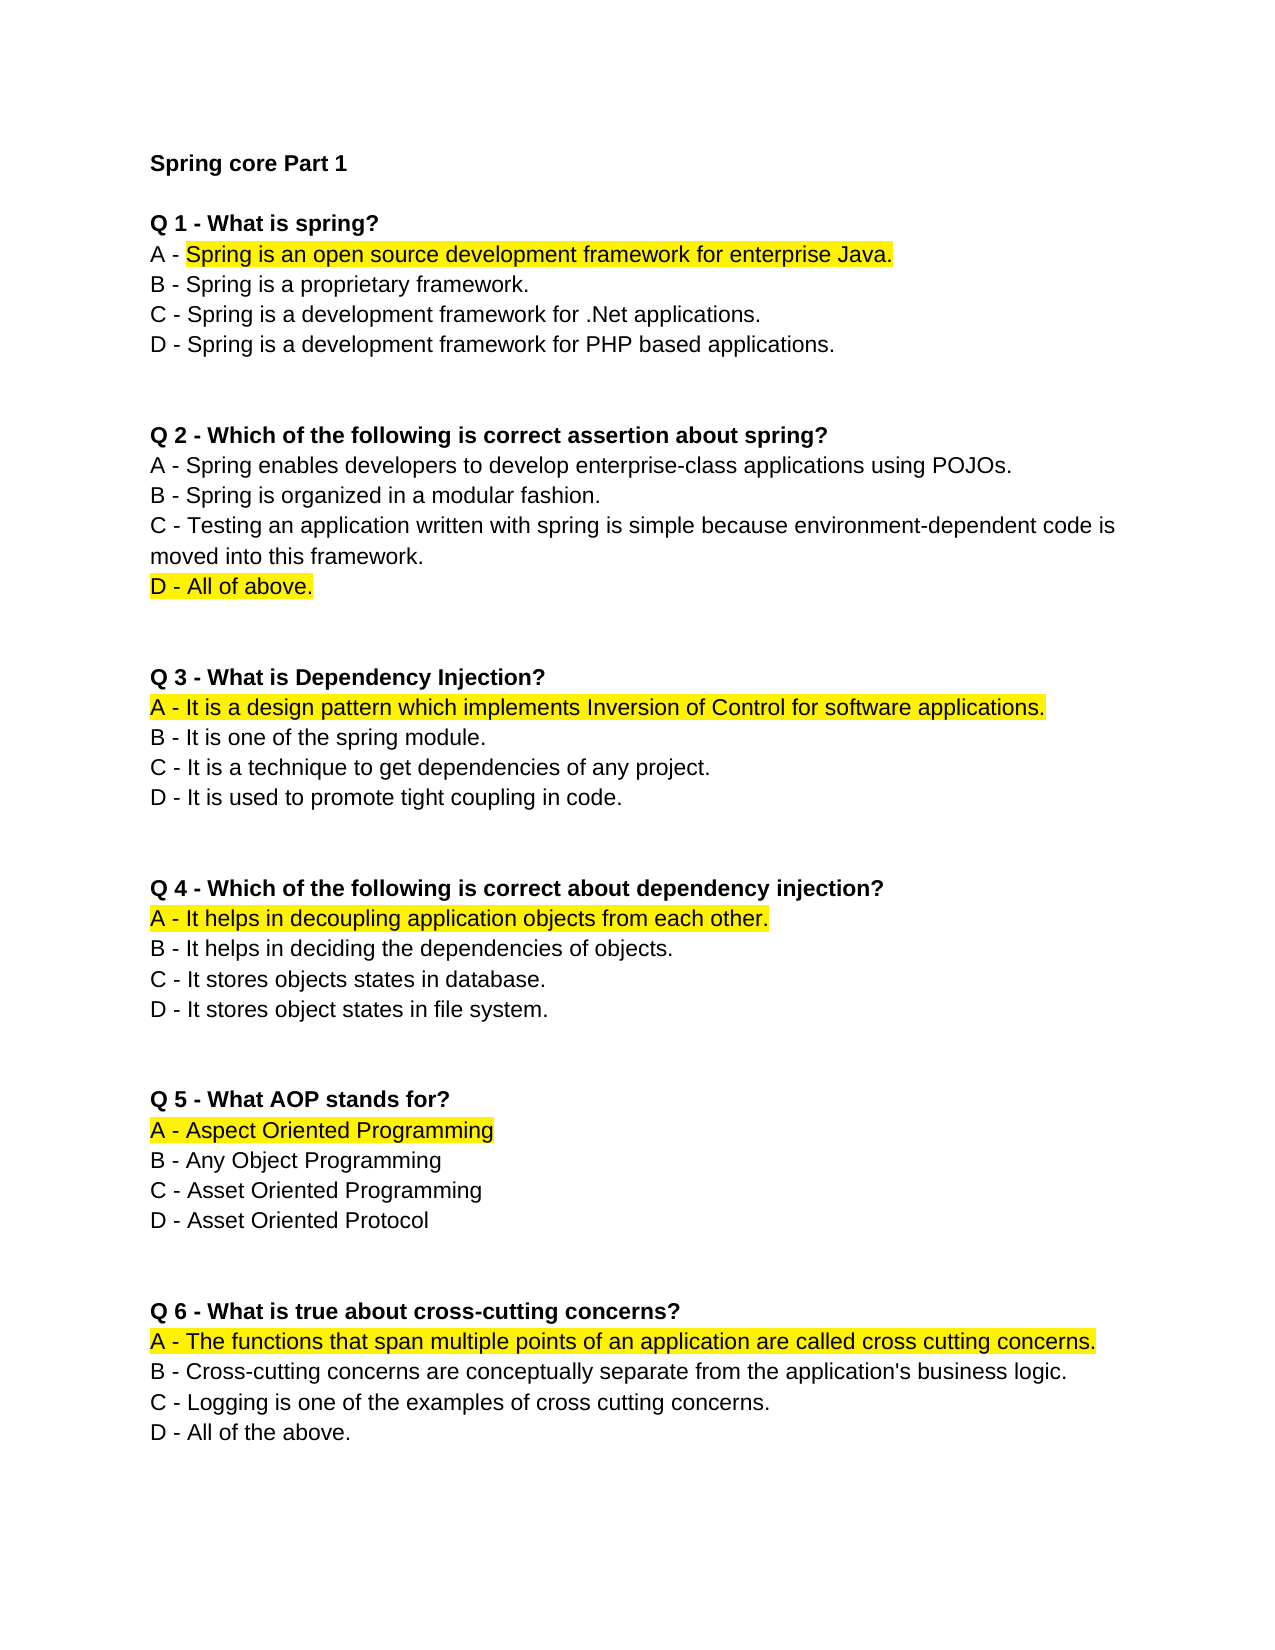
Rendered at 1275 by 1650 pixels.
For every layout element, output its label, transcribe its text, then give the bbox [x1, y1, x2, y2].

text D - Spring is a development framework for PHP based applications. [150, 331, 1125, 358]
text A - It is a design pattern which implements Inversion of Control for software applications. [150, 694, 1125, 720]
text Q 4 - Which of the following is correct about dependency injection? [150, 875, 1125, 901]
text Q 1 - What is spring? [150, 210, 1125, 237]
text C - Testing an application written with spring is simple because environment-dependent code is [150, 512, 1125, 539]
text C - Asset Oriented Programming [150, 1177, 1125, 1203]
text A - Aspect Oriented Programming [150, 1117, 1125, 1143]
text Q 3 - What is Dependency Injection? [150, 663, 1125, 690]
text A - It helps in decoupling application objects from each other. [150, 905, 1125, 932]
text B - Spring is organized in a modular fashion. [150, 482, 1125, 509]
text Spring core Part 1 [150, 150, 1125, 176]
text A - Spring enables developers to develop enterprise-class applications using POJOs. [150, 452, 1125, 478]
text Q 2 - Which of the following is correct assertion about spring? [150, 422, 1125, 448]
text Q 6 - What is true about cross-cutting concerns? [150, 1298, 1125, 1324]
text A - Spring is an open source development framework for enterprise Java. [150, 241, 1125, 267]
text D - It is used to promote tight coupling in code. [150, 784, 1125, 811]
text D - It stores object states in file system. [150, 996, 1125, 1022]
text D - Asset Oriented Protocol [150, 1207, 1125, 1234]
text B - It helps in deciding the dependencies of objects. [150, 935, 1125, 962]
text C - It is a technique to get dependencies of any project. [150, 754, 1125, 781]
text A - The functions that span multiple points of an application are called cross cutting concerns. [150, 1328, 1125, 1354]
text B - Spring is a proprietary framework. [150, 271, 1125, 297]
text B - Cross-cutting concerns are conceptually separate from the application's business logic. [150, 1358, 1125, 1385]
text D - All of the above. [150, 1419, 1125, 1445]
text C - Logging is one of the examples of cross cutting concerns. [150, 1388, 1125, 1415]
text C - Spring is a development framework for .Net applications. [150, 301, 1125, 327]
text B - Any Object Programming [150, 1147, 1125, 1173]
text moved into this framework. [150, 543, 1125, 569]
text C - It stores objects states in database. [150, 966, 1125, 992]
text D - All of above. [150, 573, 1125, 599]
text B - It is one of the spring module. [150, 724, 1125, 750]
text Q 5 - What AOP stands for? [150, 1086, 1125, 1113]
